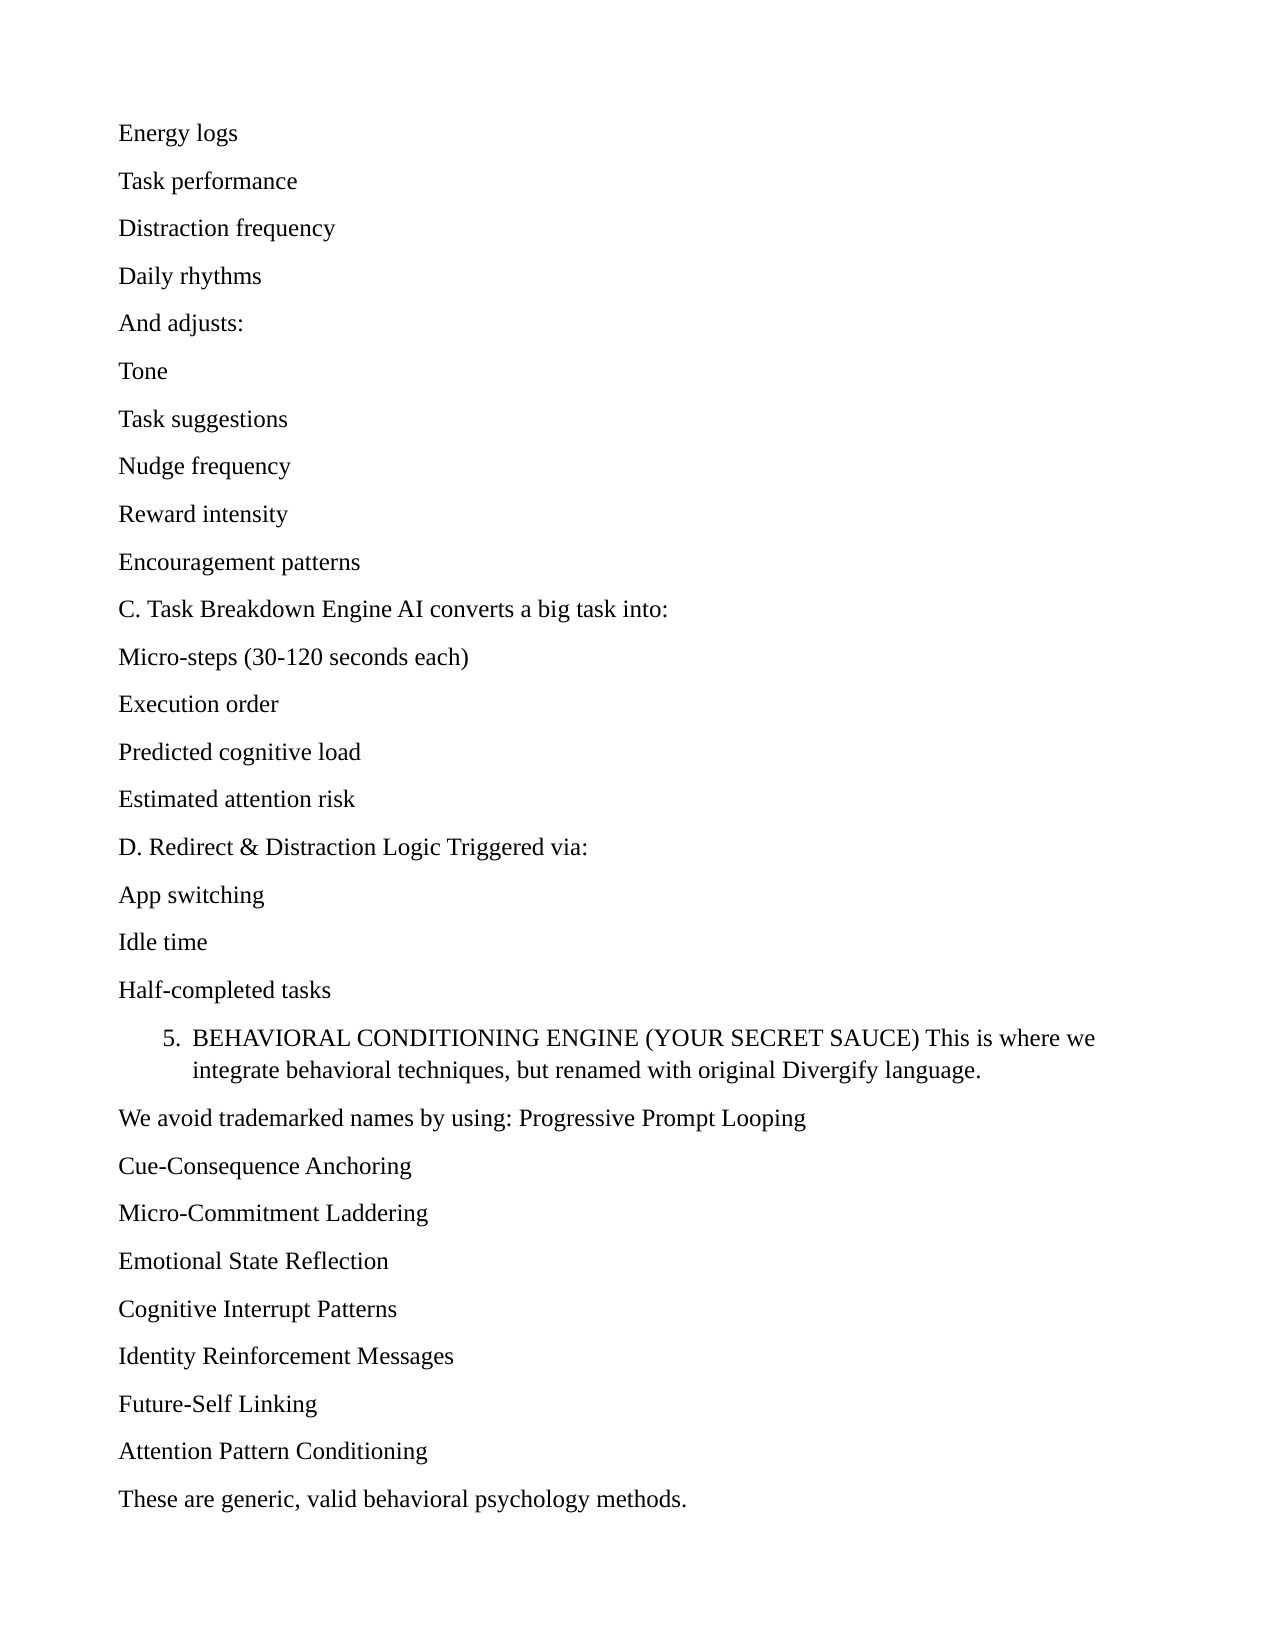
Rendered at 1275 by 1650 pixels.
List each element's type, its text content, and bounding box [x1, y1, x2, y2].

text Task suggestions [118, 404, 1157, 432]
text Cue-Consequence Anchoring [118, 1151, 1157, 1179]
text Attention Pattern Conditioning [118, 1436, 1157, 1465]
text Future-Self Linking [118, 1389, 1157, 1418]
text C. Task Breakdown Engine AI converts a big task into: [118, 594, 1157, 623]
text Half-completed tasks [118, 975, 1157, 1004]
text Idle time [118, 927, 1157, 956]
text D. Redirect & Distraction Logic Triggered via: [118, 832, 1157, 861]
text Micro-Commitment Laddering [118, 1198, 1157, 1227]
text Energy logs [118, 118, 1157, 147]
text Distraction frequency [118, 213, 1157, 242]
text And adjusts: [118, 308, 1157, 337]
text Nudge frequency [118, 451, 1157, 480]
text Reward intensity [118, 499, 1157, 528]
text Cognitive Interrupt Patterns [118, 1294, 1157, 1322]
text Daily rhythms [118, 261, 1157, 290]
text Identity Reinforcement Messages [118, 1341, 1157, 1370]
text We avoid trademarked names by using: Progressive Prompt Looping [118, 1103, 1157, 1132]
text Execution order [118, 689, 1157, 718]
text Tone [118, 356, 1157, 385]
text Task performance [118, 166, 1157, 194]
text Emotional State Reflection [118, 1246, 1157, 1275]
list BEHAVIORAL CONDITIONING ENGINE (YOUR SECRET SAUCE) This is where we integrate behavioral techniques, but renamed with original Divergify language. [162, 1023, 1157, 1084]
text Micro-steps (30-120 seconds each) [118, 642, 1157, 671]
text Predicted cognitive load [118, 737, 1157, 766]
text Encouragement patterns [118, 547, 1157, 575]
text These are generic, valid behavioral psychology methods. [118, 1484, 1157, 1513]
text Estimated attention risk [118, 784, 1157, 813]
text App switching [118, 880, 1157, 908]
